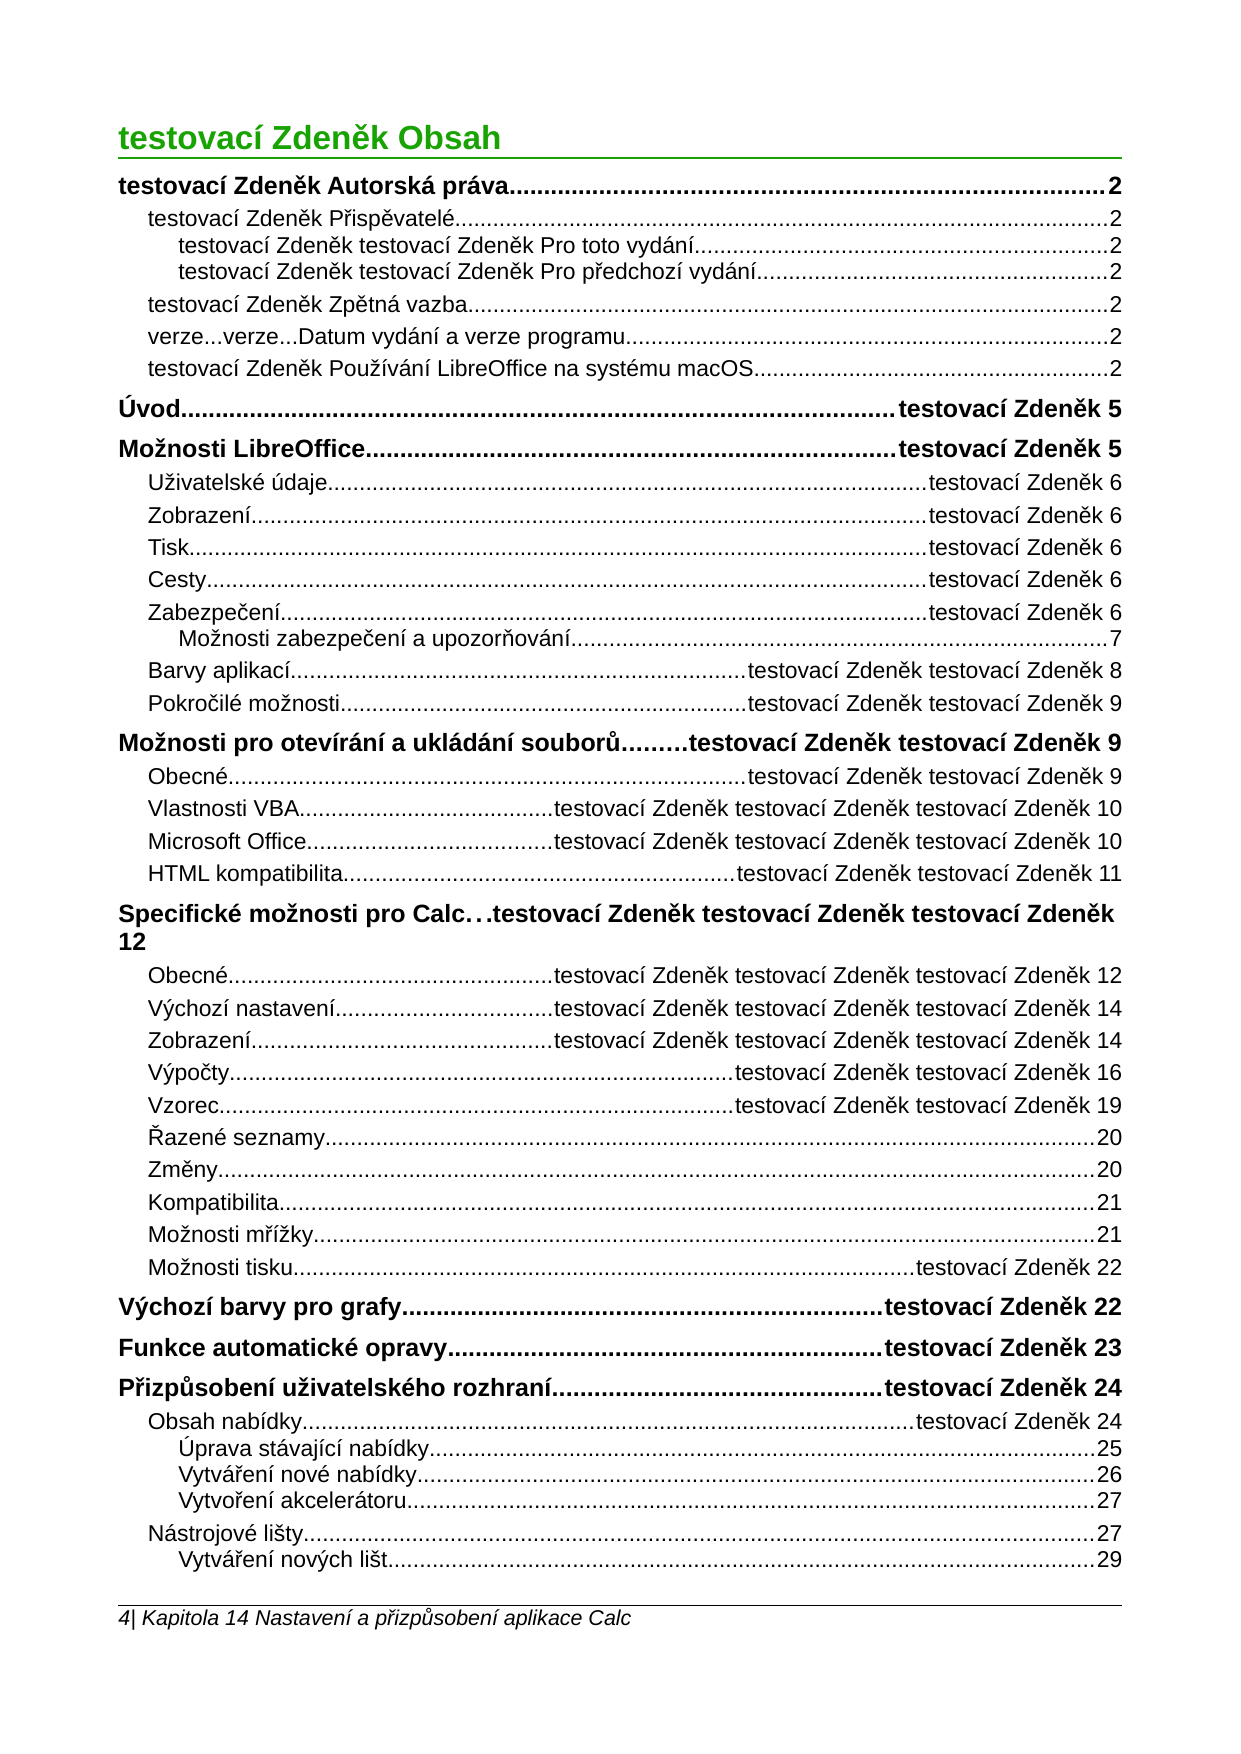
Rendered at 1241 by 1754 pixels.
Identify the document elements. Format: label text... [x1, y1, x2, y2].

text Barvy aplikací testovací Zdeněk testovací Zdeněk 8 [148, 657, 1122, 684]
text testovací Zdeněk testovací Zdeněk Pro předchozí vydání 2 [178, 258, 1122, 284]
text Microsoft Office testovací Zdeněk testovací Zdeněk testovací Zdeněk 10 [148, 828, 1122, 854]
text Vytváření nové nabídky 26 [178, 1461, 1122, 1487]
text Vytváření nových lišt 29 [178, 1546, 1122, 1572]
text Vlastnosti VBA testovací Zdeněk testovací Zdeněk testovací Zdeněk 10 [148, 795, 1122, 822]
text Cesty testovací Zdeněk 6 [148, 566, 1122, 593]
text Tisk testovací Zdeněk 6 [148, 534, 1122, 560]
text Možnosti LibreOffice testovací Zdeněk 5 [118, 434, 1122, 463]
text Obecné testovací Zdeněk testovací Zdeněk 9 [148, 763, 1122, 789]
text Možnosti pro otevírání a ukládání souborů testovací Zdeněk testovací Zdeněk 9 [118, 728, 1122, 757]
text Změny 20 [148, 1156, 1122, 1183]
subtitle testovací Zdeněk Obsah [118, 118, 1122, 157]
text Obecné testovací Zdeněk testovací Zdeněk testovací Zdeněk 12 [148, 962, 1122, 988]
text Přizpůsobení uživatelského rozhraní testovací Zdeněk 24 [118, 1373, 1122, 1402]
text testovací Zdeněk Přispěvatelé 2 [148, 205, 1122, 232]
text Řazené seznamy 20 [148, 1124, 1122, 1150]
text Možnosti zabezpečení a upozorňování 7 [178, 625, 1122, 651]
text Specifické možnosti pro Calc testovací Zdeněk testovací Zdeněk testovací Zdeněk 12 [118, 898, 1122, 956]
text Vytvoření akcelerátoru 27 [178, 1487, 1122, 1514]
text verze...verze...Datum vydání a verze programu 2 [148, 323, 1122, 349]
text Možnosti mřížky 21 [148, 1221, 1122, 1248]
text Výchozí nastavení testovací Zdeněk testovací Zdeněk testovací Zdeněk 14 [148, 994, 1122, 1021]
text Zabezpečení testovací Zdeněk 6 [148, 599, 1122, 625]
text Obsah nabídky testovací Zdeněk 24 [148, 1408, 1122, 1434]
text Kompatibilita 21 [148, 1189, 1122, 1215]
text Vzorec testovací Zdeněk testovací Zdeněk 19 [148, 1092, 1122, 1118]
text Zobrazení testovací Zdeněk 6 [148, 502, 1122, 528]
text Výpočty testovací Zdeněk testovací Zdeněk 16 [148, 1059, 1122, 1086]
text Výchozí barvy pro grafy testovací Zdeněk 22 [118, 1292, 1122, 1321]
text Uživatelské údaje testovací Zdeněk 6 [148, 469, 1122, 496]
text testovací Zdeněk Autorská práva 2 [118, 171, 1122, 199]
text Možnosti tisku testovací Zdeněk 22 [148, 1254, 1122, 1280]
text Funkce automatické opravy testovací Zdeněk 23 [118, 1333, 1122, 1361]
text Zobrazení testovací Zdeněk testovací Zdeněk testovací Zdeněk 14 [148, 1027, 1122, 1053]
text HTML kompatibilita testovací Zdeněk testovací Zdeněk 11 [148, 860, 1122, 887]
text Úvod testovací Zdeněk 5 [118, 394, 1122, 422]
text testovací Zdeněk Zpětná vazba 2 [148, 291, 1122, 317]
text testovací Zdeněk Používání LibreOffice na systému macOS 2 [148, 355, 1122, 382]
text testovací Zdeněk testovací Zdeněk Pro toto vydání 2 [178, 232, 1122, 258]
text Úprava stávající nabídky 25 [178, 1434, 1122, 1461]
text Pokročilé možnosti testovací Zdeněk testovací Zdeněk 9 [148, 690, 1122, 716]
text Nástrojové lišty 27 [148, 1520, 1122, 1546]
